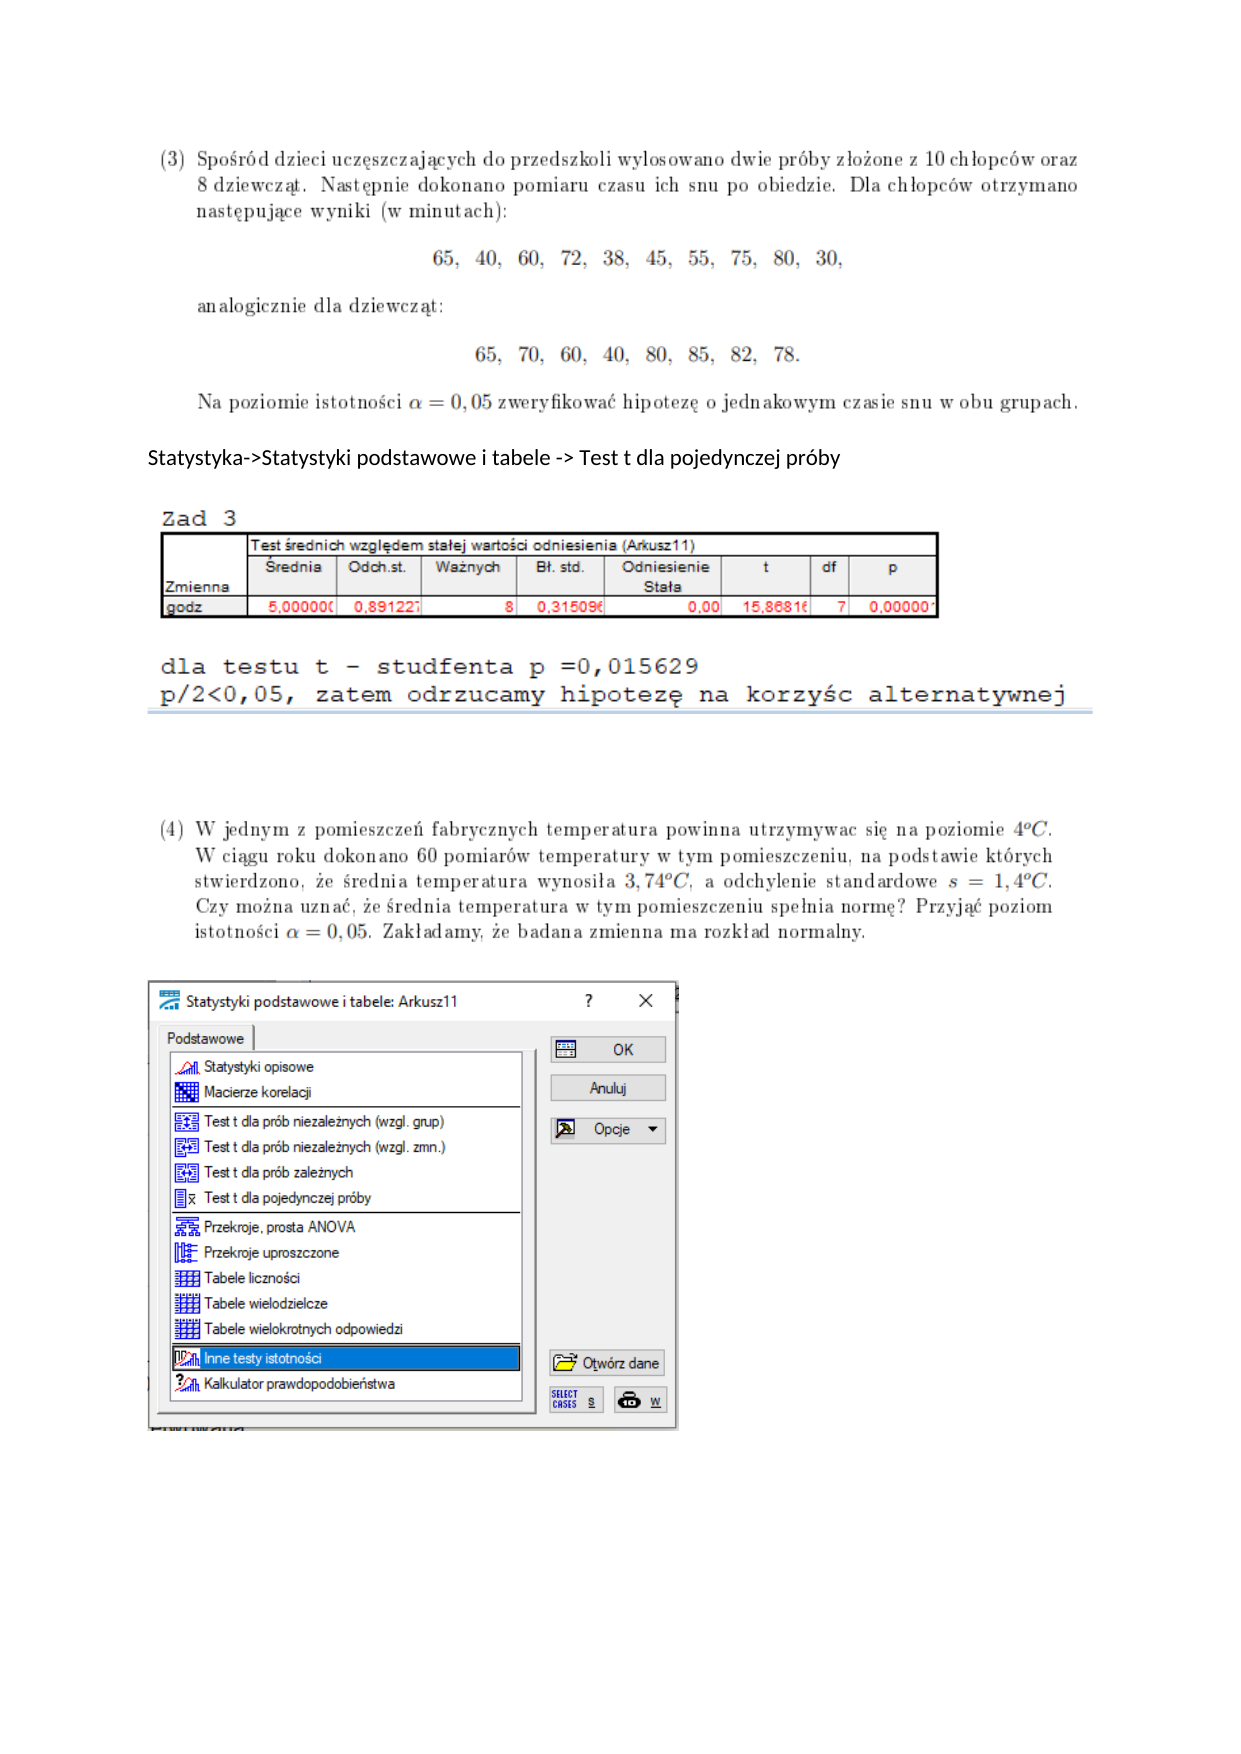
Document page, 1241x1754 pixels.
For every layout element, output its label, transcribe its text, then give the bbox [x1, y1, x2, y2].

text Statystyka->Statystyki podstawowe i tabele -> Test t dla pojedynczej próby [148, 443, 1093, 471]
